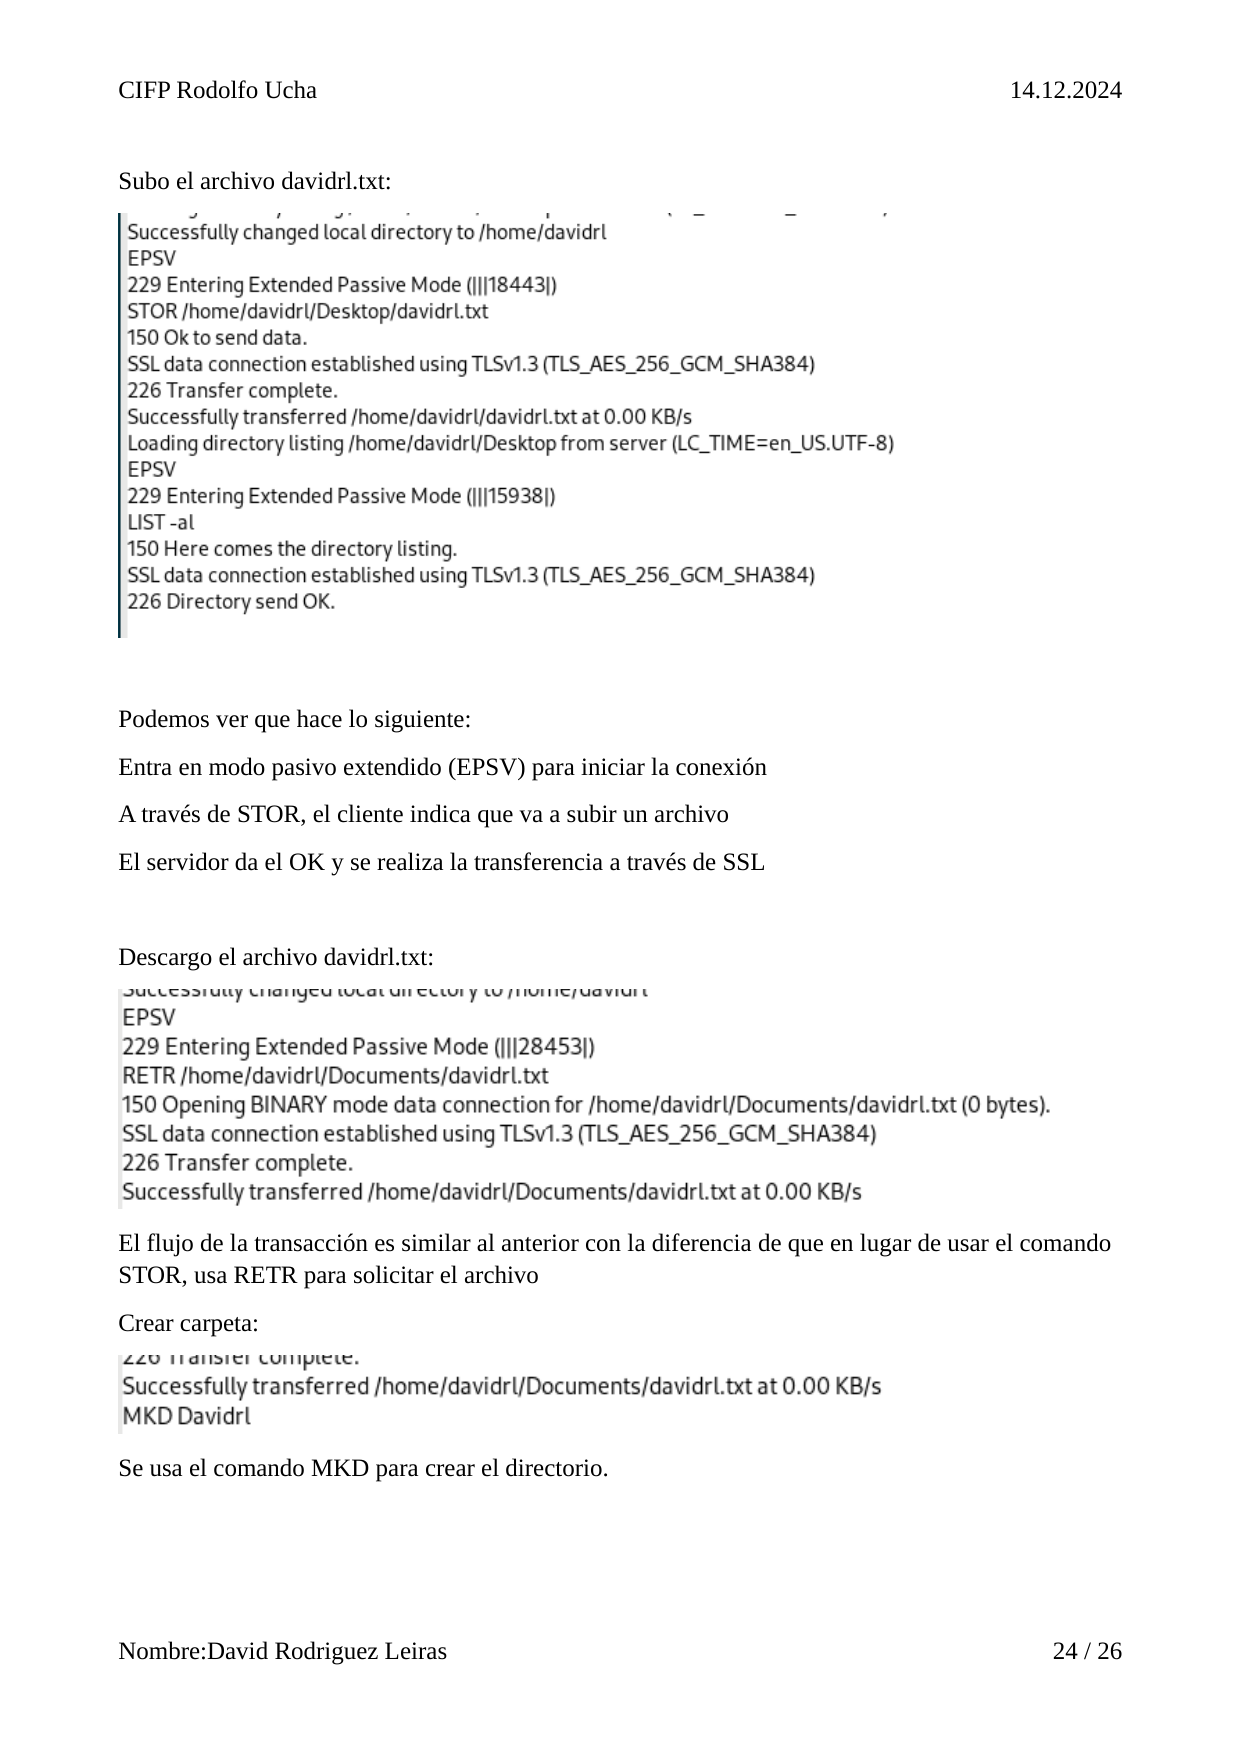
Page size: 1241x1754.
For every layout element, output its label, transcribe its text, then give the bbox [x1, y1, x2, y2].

text Entra en modo pasivo extendido (EPSV) para iniciar la conexión [118, 752, 1122, 780]
text Descargo el archivo davidrl.txt: [118, 942, 1122, 971]
text Subo el archivo davidrl.txt: [118, 166, 1122, 194]
text El servidor da el OK y se realiza la transferencia a través de SSL [118, 847, 1122, 876]
text Crear carpeta: [118, 1308, 1122, 1337]
text Se usa el comando MKD para crear el directorio. [118, 1453, 1122, 1482]
text A través de STOR, el cliente indica que va a subir un archivo [118, 799, 1122, 828]
text Podemos ver que hace lo siguiente: [118, 704, 1122, 733]
text El flujo de la transacción es similar al anterior con la diferencia de que en lugar de usar el comando STOR, usa RETR para solicitar el archivo [118, 1228, 1122, 1289]
